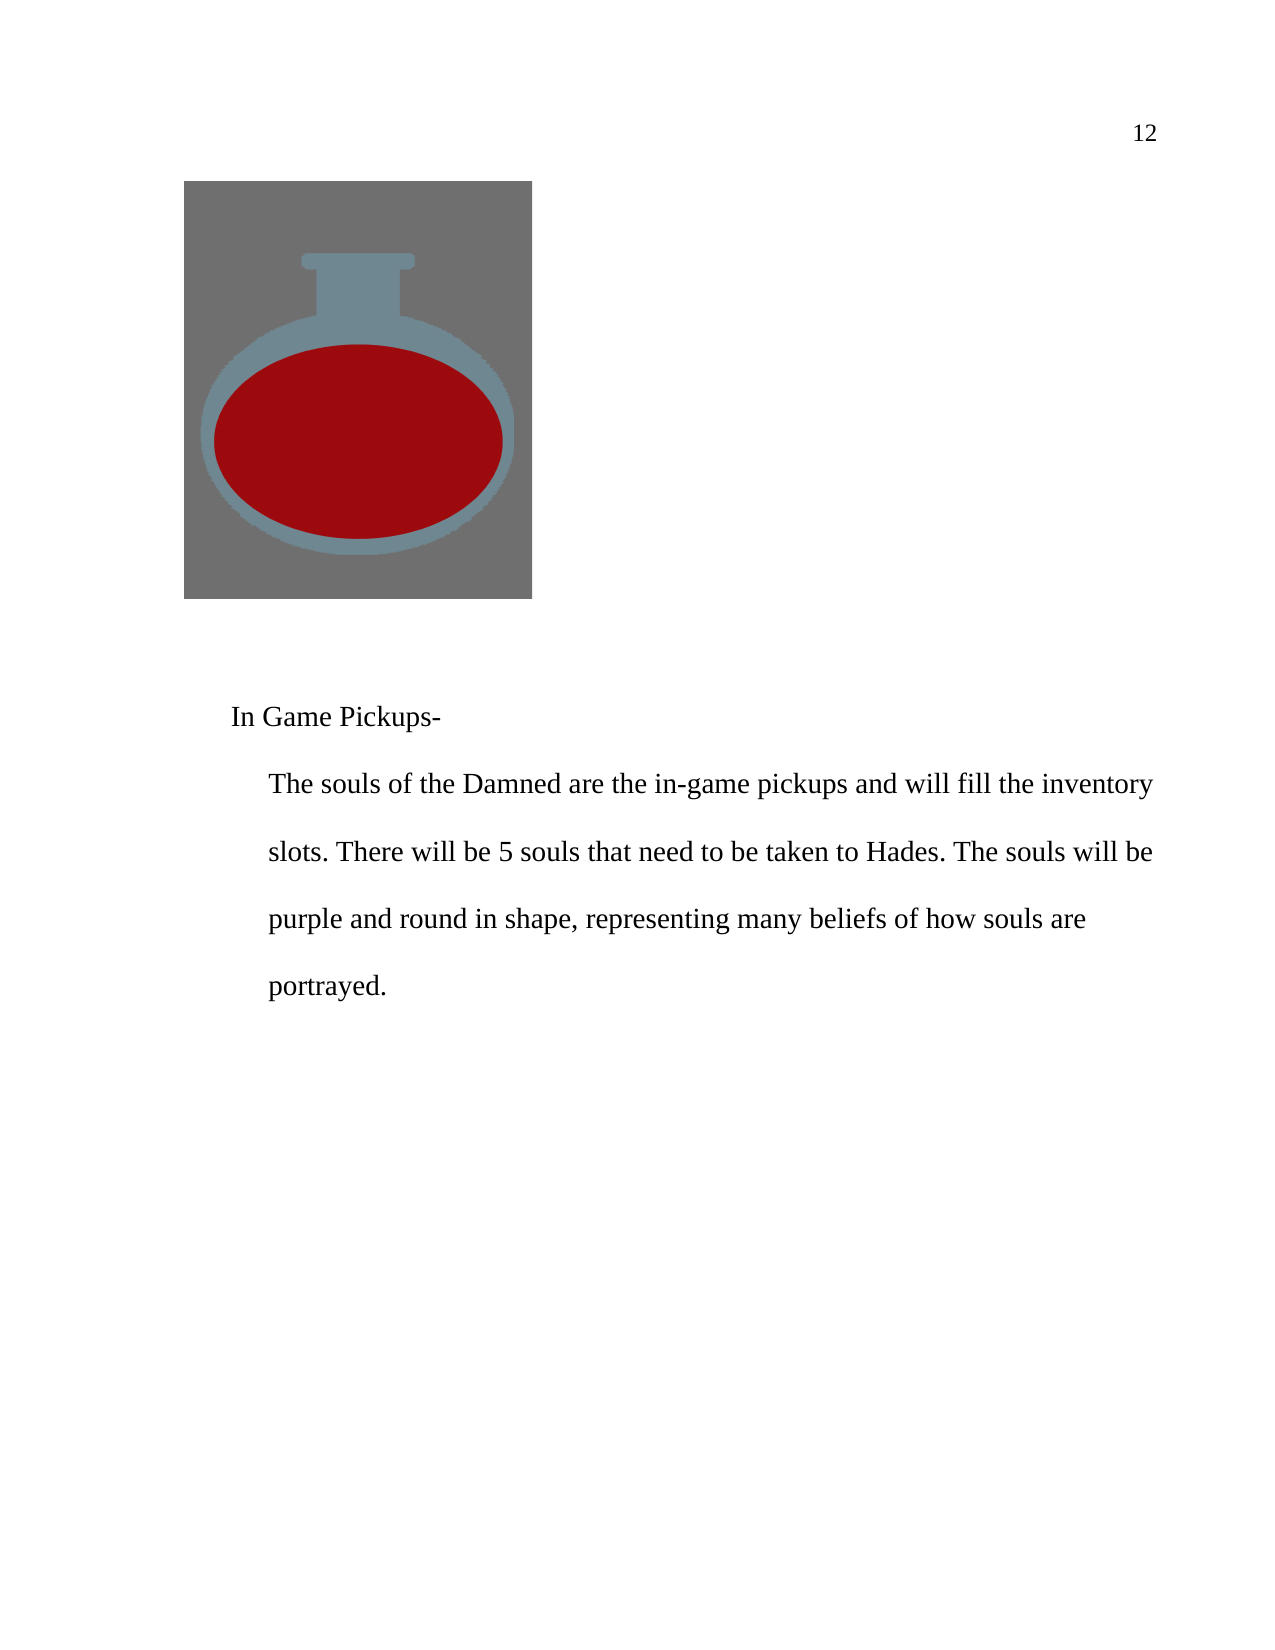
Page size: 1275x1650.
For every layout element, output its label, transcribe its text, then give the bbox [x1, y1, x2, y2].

list The souls of the Damned are the in-game pickups and will fill the inventory slots. There will be 5 souls that need to be taken to Hades. The souls will be purple and round in shape, representing many beliefs of how souls are portrayed. [231, 767, 1157, 1001]
picture [184, 181, 533, 599]
list In Game Pickups- [193, 699, 1157, 733]
